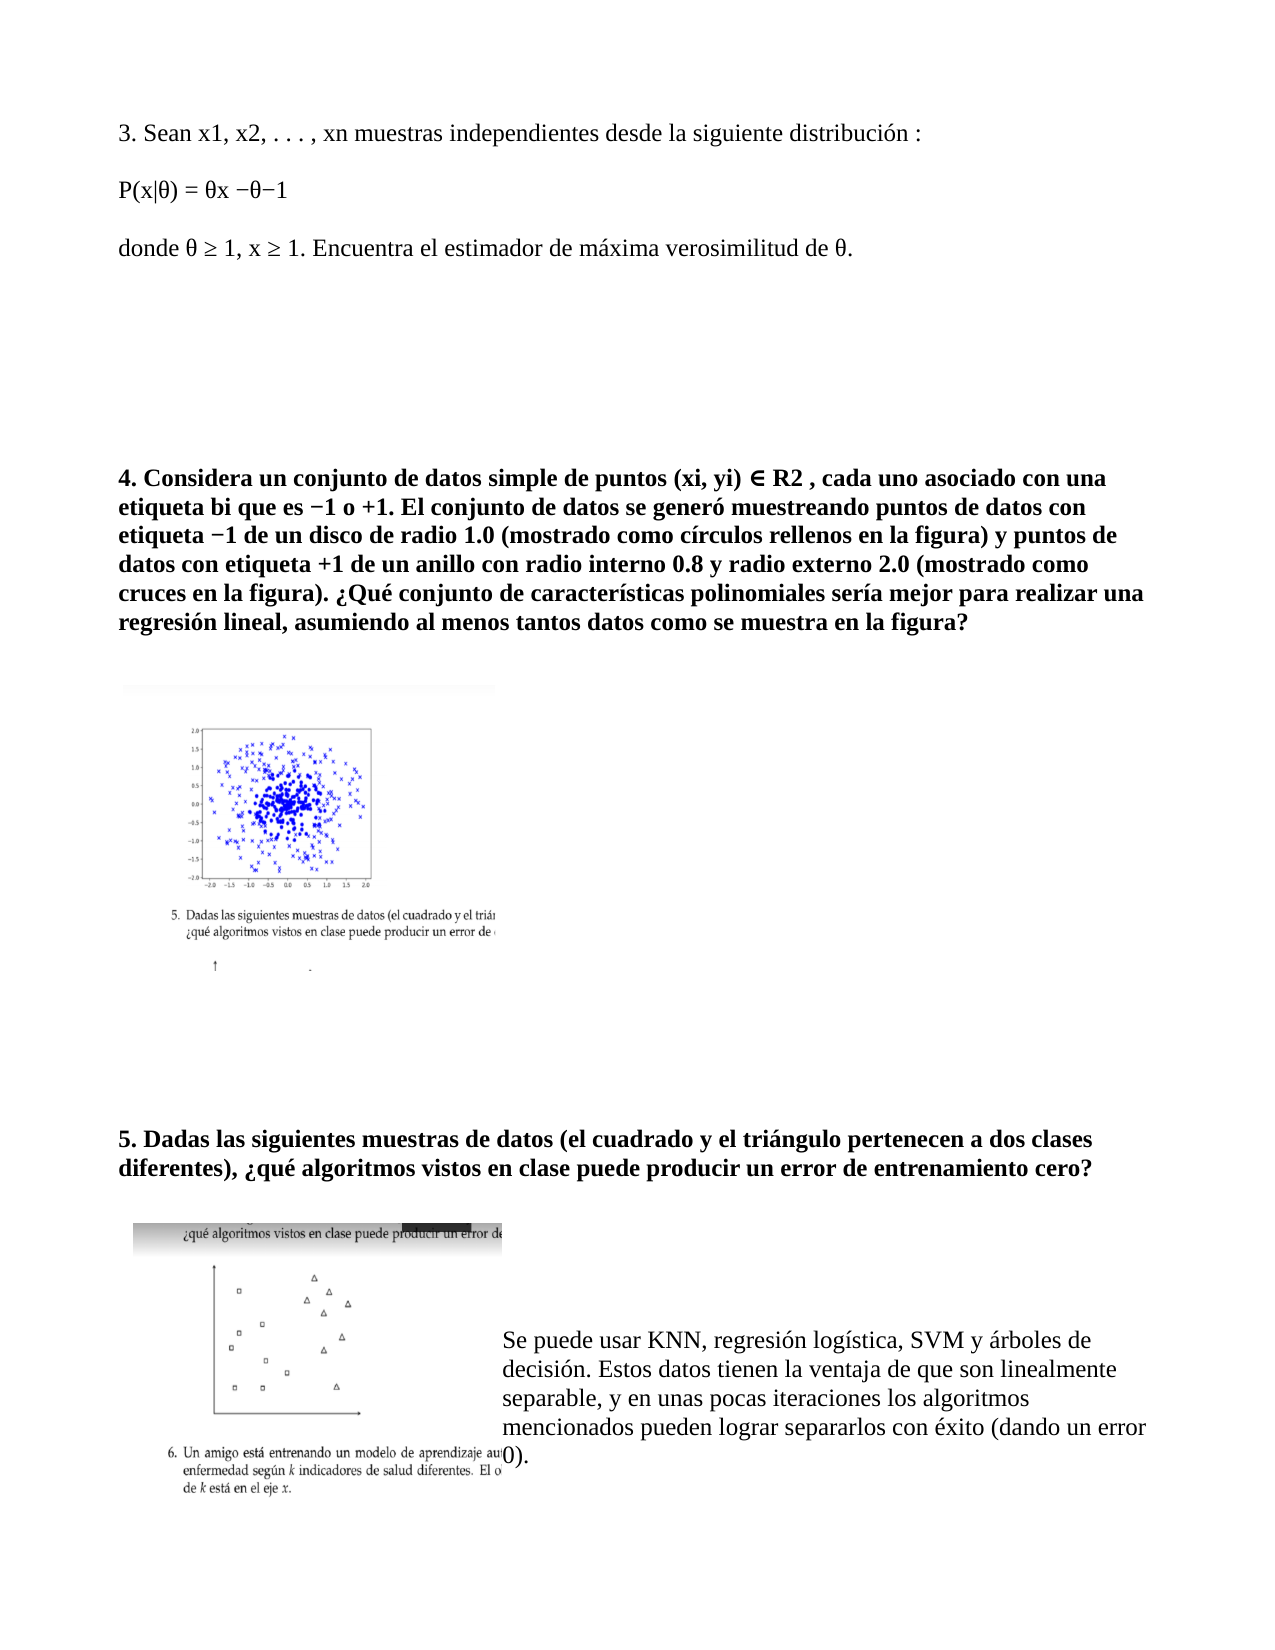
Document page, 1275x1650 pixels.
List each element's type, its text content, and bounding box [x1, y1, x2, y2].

text 4. Considera un conjunto de datos simple de puntos (xi, yi) ∈ R2 , cada uno asociado con una etiqueta bi que es −1 o +1. El conjunto de datos se generó muestreando puntos de datos con etiqueta −1 de un disco de radio 1.0 (mostrado como círculos rellenos en la figura) y puntos de datos con etiqueta +1 de un anillo con radio interno 0.8 y radio externo 2.0 (mostrado como cruces en la figura). ¿Qué conjunto de características polinomiales sería mejor para realizar una regresión lineal, asumiendo al menos tantos datos como se muestra en la figura? [118, 463, 1157, 636]
text P(x|θ) = θx −θ−1 [118, 176, 1157, 204]
picture [133, 1223, 342, 1515]
text 5. Dadas las siguientes muestras de datos (el cuadrado y el triángulo pertenecen a dos clases diferentes), ¿qué algoritmos vistos en clase puede producir un error de entrenamiento cero? [118, 1124, 1157, 1182]
text 3. Sean x1, x2, . . . , xn muestras independientes desde la siguiente distribución : [118, 118, 1157, 147]
picture [123, 685, 331, 971]
text donde θ ≥ 1, x ≥ 1. Encuentra el estimador de máxima verosimilitud de θ. [118, 233, 1157, 262]
text Se puede usar KNN, regresión logística, SVM y árboles de decisión. Estos datos tienen la ventaja de que son linealmente separable, y en unas pocas iteraciones los algoritmos mencionados pueden lograr separarlos con éxito (dando un error 0). [342, 1326, 1157, 1469]
